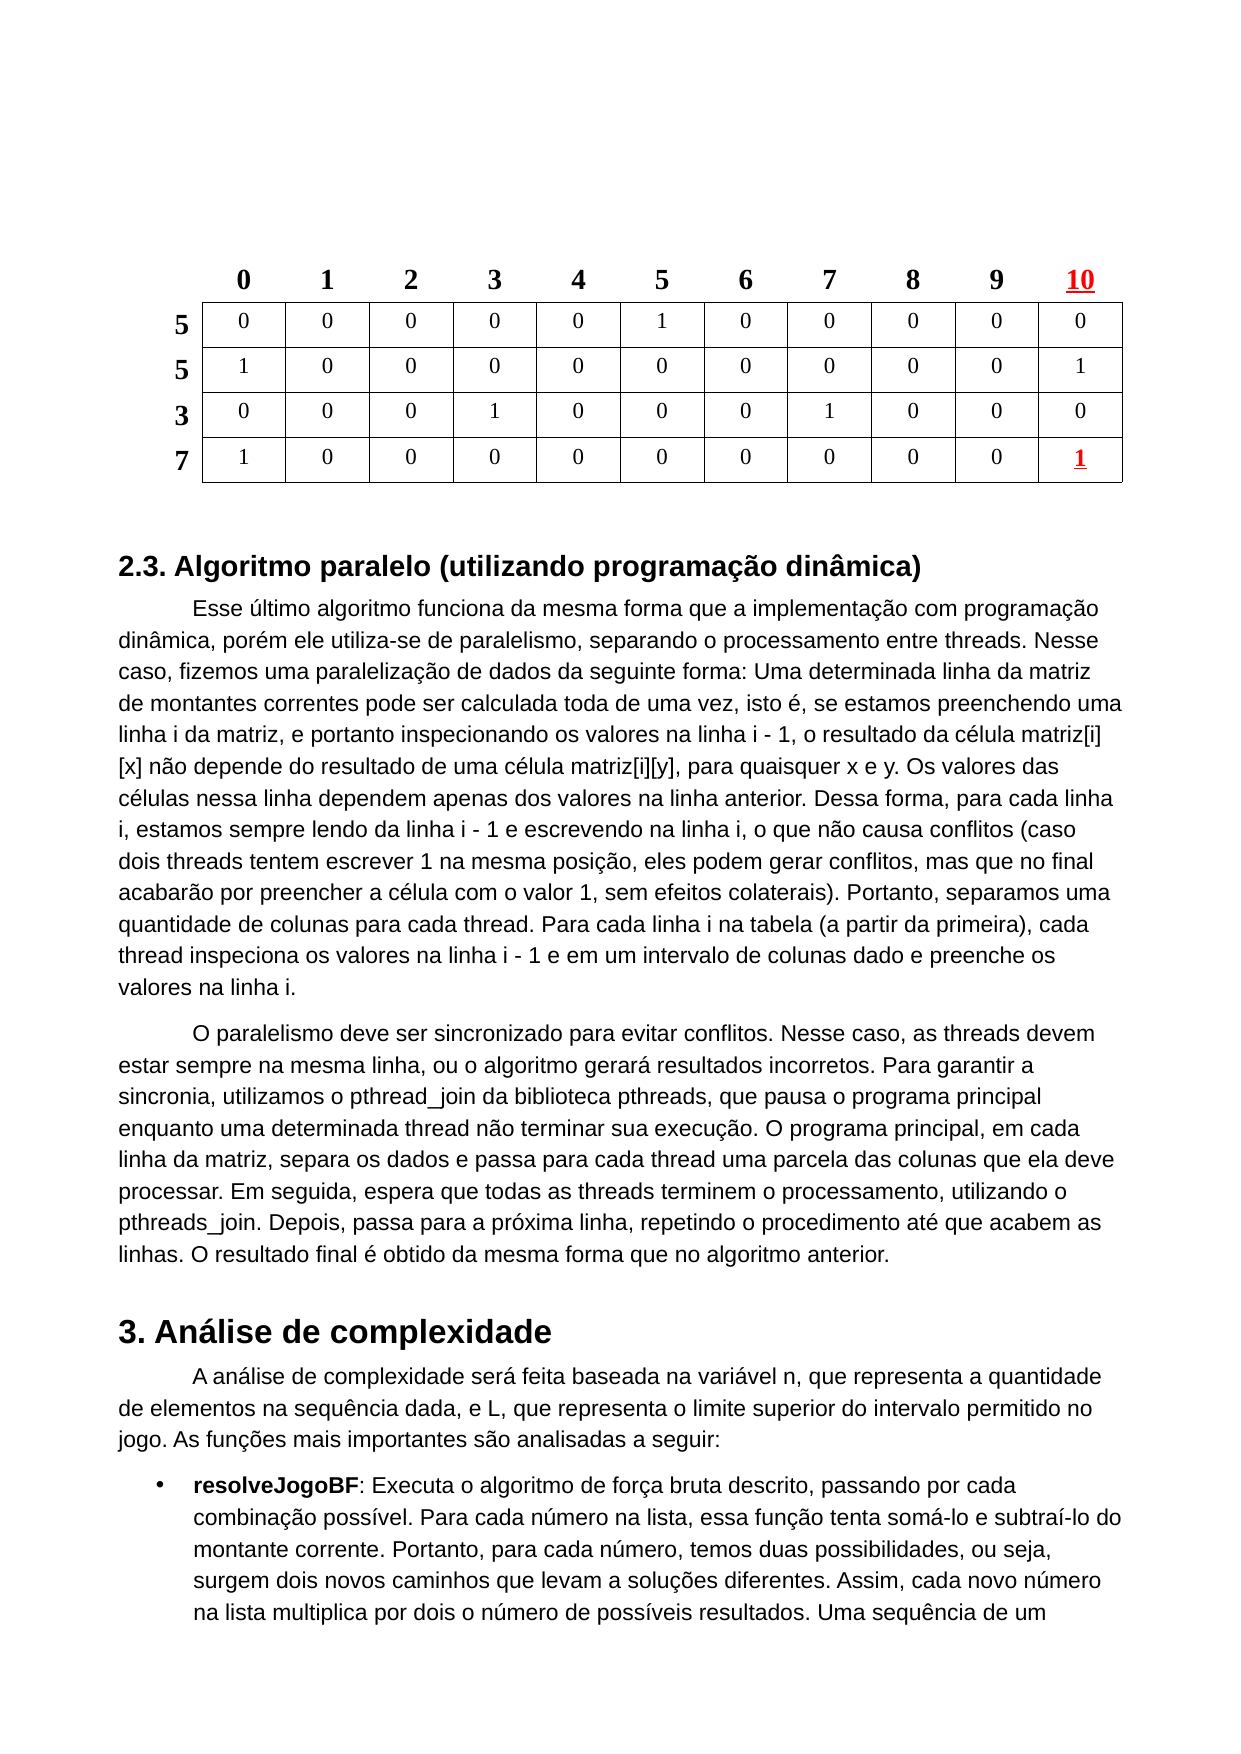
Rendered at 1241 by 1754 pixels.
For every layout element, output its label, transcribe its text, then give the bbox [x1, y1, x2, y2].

table_cell 0 [705, 303, 787, 347]
table_cell 0 [621, 438, 704, 482]
table_cell 0 [705, 393, 787, 437]
table_cell 0 [370, 393, 453, 437]
table_cell 0 [286, 348, 369, 392]
table_cell 0 [537, 348, 620, 392]
table_cell 0 [454, 348, 536, 392]
table_cell 1 [1039, 348, 1122, 392]
table_cell 5 [118, 347, 202, 392]
table_cell 0 [537, 438, 620, 482]
table_cell 0 [370, 348, 453, 392]
table_cell 0 [286, 438, 369, 482]
table_header 4 [536, 257, 620, 302]
table_cell 1 [788, 393, 871, 437]
table_cell 0 [454, 438, 536, 482]
table_cell 0 [872, 348, 955, 392]
text A análise de complexidade será feita baseada na variável n, que representa a quantidade de elementos na sequência dada, e L, que representa o limite superior do intervalo permitido no jogo. As funções mais importantes são analisadas a seguir: [118, 1363, 1122, 1452]
table_cell 0 [286, 303, 369, 347]
table_cell 0 [454, 303, 536, 347]
table_cell 0 [370, 303, 453, 347]
table_cell 0 [705, 348, 787, 392]
table_cell 0 [621, 348, 704, 392]
subtitle 2.3. Algoritmo paralelo (utilizando programação dinâmica) [118, 549, 1122, 583]
table_header 6 [704, 257, 787, 302]
table_header 7 [788, 257, 871, 302]
table_header 2 [369, 257, 453, 302]
table_cell 0 [788, 303, 871, 347]
table_cell 3 [118, 392, 202, 437]
table_header [118, 257, 202, 302]
table_cell 0 [370, 438, 453, 482]
text Esse último algoritmo funciona da mesma forma que a implementação com programação dinâmica, porém ele utiliza-se de paralelismo, separando o processamento entre threads. Nesse caso, fizemos uma paralelização de dados da seguinte forma: Uma determinada linha da matriz de montantes correntes pode ser calculada toda de uma vez, isto é, se estamos preenchendo uma linha i da matriz, e portanto inspecionando os valores na linha i - 1, o resultado da célula matriz[i][x] não depende do resultado de uma célula matriz[i][y], para quaisquer x e y. Os valores das células nessa linha dependem apenas dos valores na linha anterior. Dessa forma, para cada linha i, estamos sempre lendo da linha i - 1 e escrevendo na linha i, o que não causa conflitos (caso dois threads tentem escrever 1 na mesma posição, eles podem gerar conflitos, mas que no final acabarão por preencher a célula com o valor 1, sem efeitos colaterais). Portanto, separamos uma quantidade de colunas para cada thread. Para cada linha i na tabela (a partir da primeira), cada thread inspeciona os valores na linha i - 1 e em um intervalo de colunas dado e preenche os valores na linha i. [118, 595, 1122, 1000]
table_cell 0 [1039, 303, 1122, 347]
table_cell 7 [118, 437, 202, 482]
table_cell 0 [788, 348, 871, 392]
table_cell 1 [203, 348, 285, 392]
table_header 5 [620, 257, 704, 302]
table_cell 0 [1039, 393, 1122, 437]
table_cell 0 [872, 393, 955, 437]
table_cell 0 [788, 438, 871, 482]
table_cell 0 [203, 303, 285, 347]
table_cell 0 [872, 438, 955, 482]
table_cell 0 [956, 438, 1038, 482]
text O paralelismo deve ser sincronizado para evitar conflitos. Nesse caso, as threads devem estar sempre na mesma linha, ou o algoritmo gerará resultados incorretos. Para garantir a sincronia, utilizamos o pthread_join da biblioteca pthreads, que pausa o programa principal enquanto uma determinada thread não terminar sua execução. O programa principal, em cada linha da matriz, separa os dados e passa para cada thread uma parcela das colunas que ela deve processar. Em seguida, espera que todas as threads terminem o processamento, utilizando o pthreads_join. Depois, passa para a próxima linha, repetindo o procedimento até que acabem as linhas. O resultado final é obtido da mesma forma que no algoritmo anterior. [118, 1020, 1122, 1267]
table_cell 5 [118, 302, 202, 347]
list resolveJogoBF: Executa o algoritmo de força bruta descrito, passando por cada combinação possível. Para cada número na lista, essa função tenta somá-lo e subtraí-lo do montante corrente. Portanto, para cada número, temos duas possibilidades, ou seja, surgem dois novos caminhos que levam a soluções diferentes. Assim, cada novo número na lista multiplica por dois o número de possíveis resultados. Uma sequência de um [156, 1472, 1122, 1625]
table_header 9 [955, 257, 1038, 302]
table_header 3 [453, 257, 536, 302]
table_cell 1 [454, 393, 536, 437]
table_cell 0 [705, 438, 787, 482]
table_header 10 [1038, 257, 1122, 302]
table_header 8 [871, 257, 955, 302]
table_cell 0 [537, 393, 620, 437]
table_cell 0 [956, 303, 1038, 347]
table_cell 1 [1039, 438, 1122, 482]
table_cell 0 [956, 348, 1038, 392]
table_cell 0 [203, 393, 285, 437]
subtitle 3. Análise de complexidade [118, 1312, 1122, 1351]
table_cell 0 [537, 303, 620, 347]
table_header 1 [285, 257, 369, 302]
table_cell 0 [872, 303, 955, 347]
table_cell 0 [956, 393, 1038, 437]
table_cell 1 [621, 303, 704, 347]
table_header 0 [202, 257, 285, 302]
table_cell 0 [621, 393, 704, 437]
table_cell 1 [203, 438, 285, 482]
table_cell 0 [286, 393, 369, 437]
